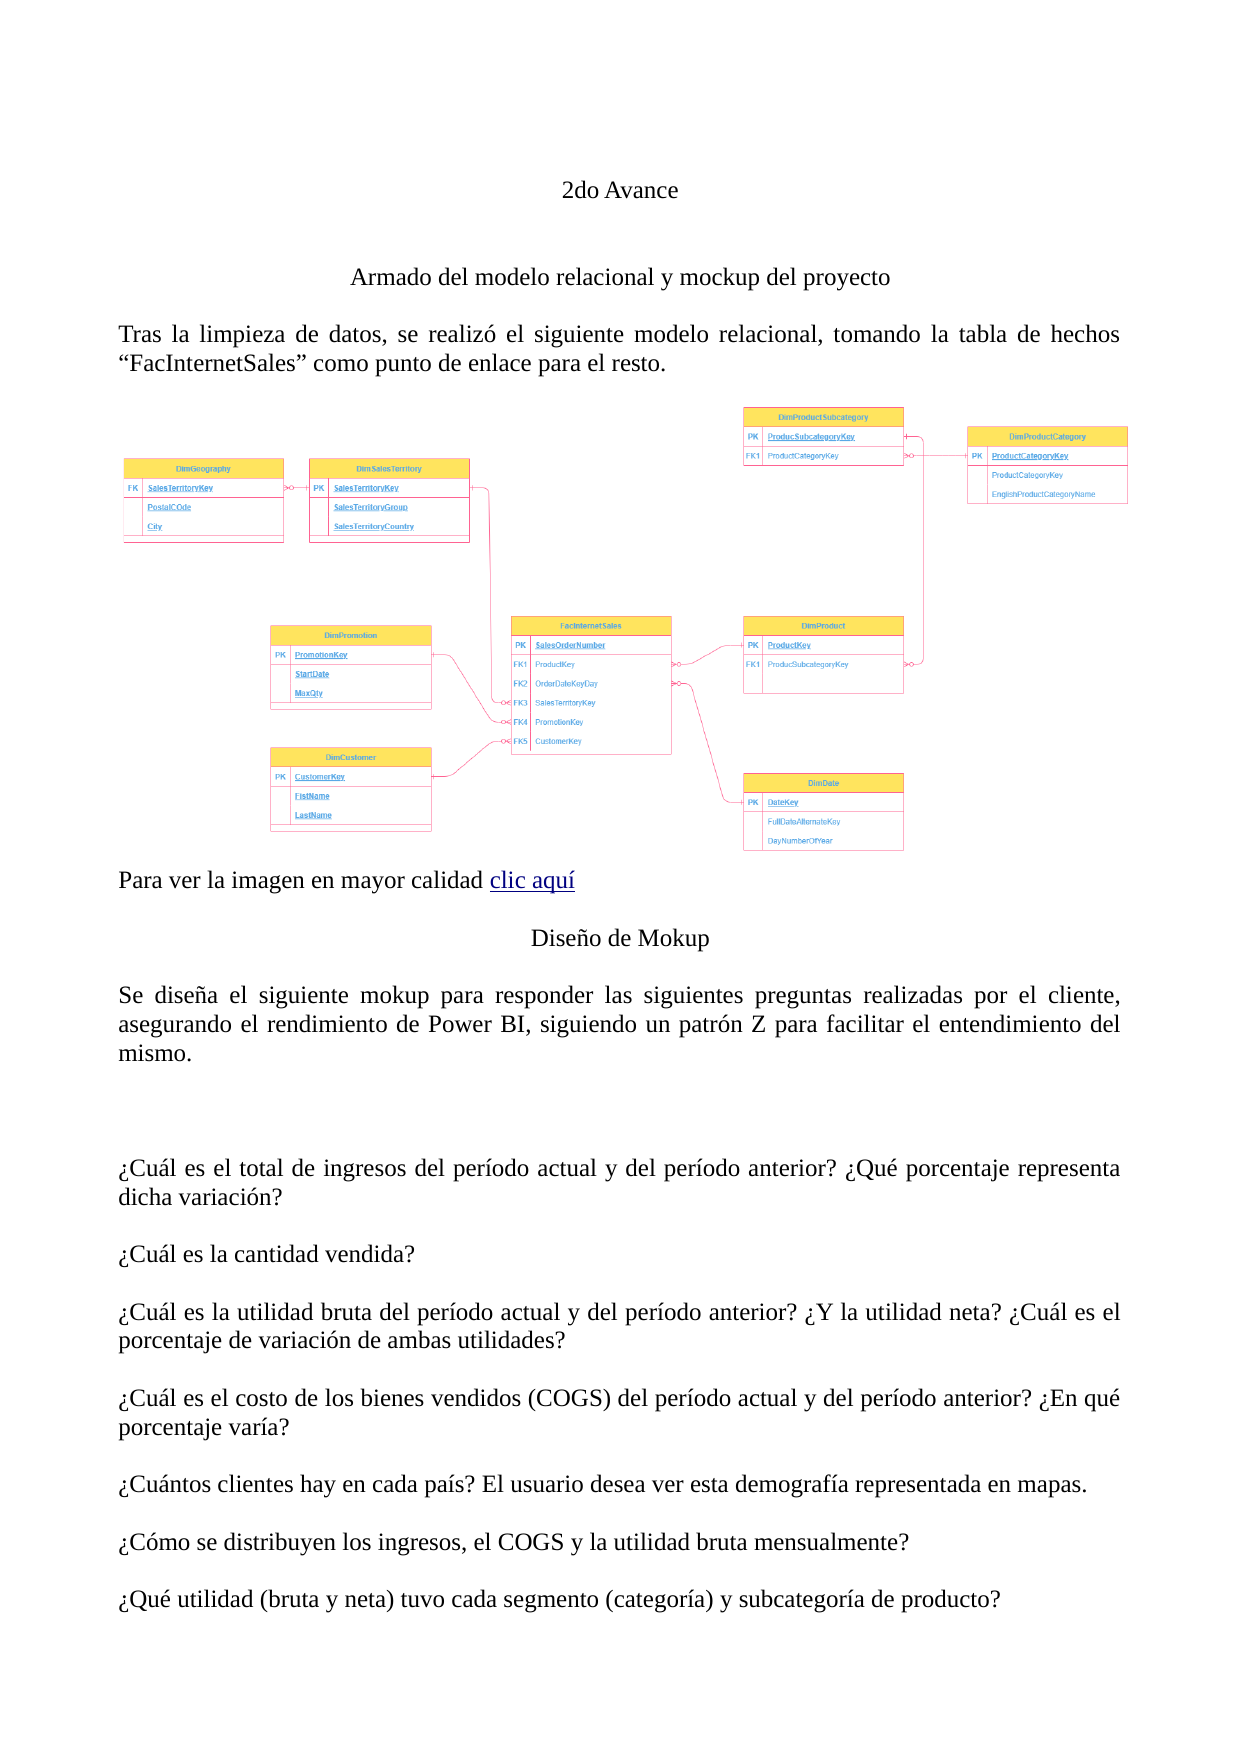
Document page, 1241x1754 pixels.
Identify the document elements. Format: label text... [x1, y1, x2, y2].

text 2do Avance [118, 176, 1122, 204]
text Armado del modelo relacional y mockup del proyecto [118, 262, 1122, 291]
picture [123, 407, 1128, 851]
text ¿Cuál es la utilidad bruta del período actual y del período anterior? ¿Y la utilidad neta? ¿Cuál es el porcentaje de variación de ambas utilidades? [118, 1297, 1122, 1354]
text Diseño de Mokup [118, 923, 1122, 952]
text ¿Qué utilidad (bruta y neta) tuvo cada segmento (categoría) y subcategoría de producto? [118, 1584, 1122, 1613]
text ¿Cuál es el costo de los bienes vendidos (COGS) del período actual y del período anterior? ¿En qué porcentaje varía? [118, 1383, 1122, 1441]
text ¿Cuál es la cantidad vendida? [118, 1239, 1122, 1268]
text ¿Cuántos clientes hay en cada país? El usuario desea ver esta demografía representada en mapas. [118, 1469, 1122, 1498]
text Para ver la imagen en mayor calidad clic aquí [118, 866, 1122, 894]
text Tras la limpieza de datos, se realizó el siguiente modelo relacional, tomando la tabla de hechos “FacInternetSales” como punto de enlace para el resto. [118, 319, 1122, 377]
text Se diseña el siguiente mokup para responder las siguientes preguntas realizadas por el cliente, asegurando el rendimiento de Power BI, siguiendo un patrón Z para facilitar el entendimiento del mismo. [118, 981, 1122, 1067]
text ¿Cuál es el total de ingresos del período actual y del período anterior? ¿Qué porcentaje representa dicha variación? [118, 1153, 1122, 1211]
text ¿Cómo se distribuyen los ingresos, el COGS y la utilidad bruta mensualmente? [118, 1527, 1122, 1556]
